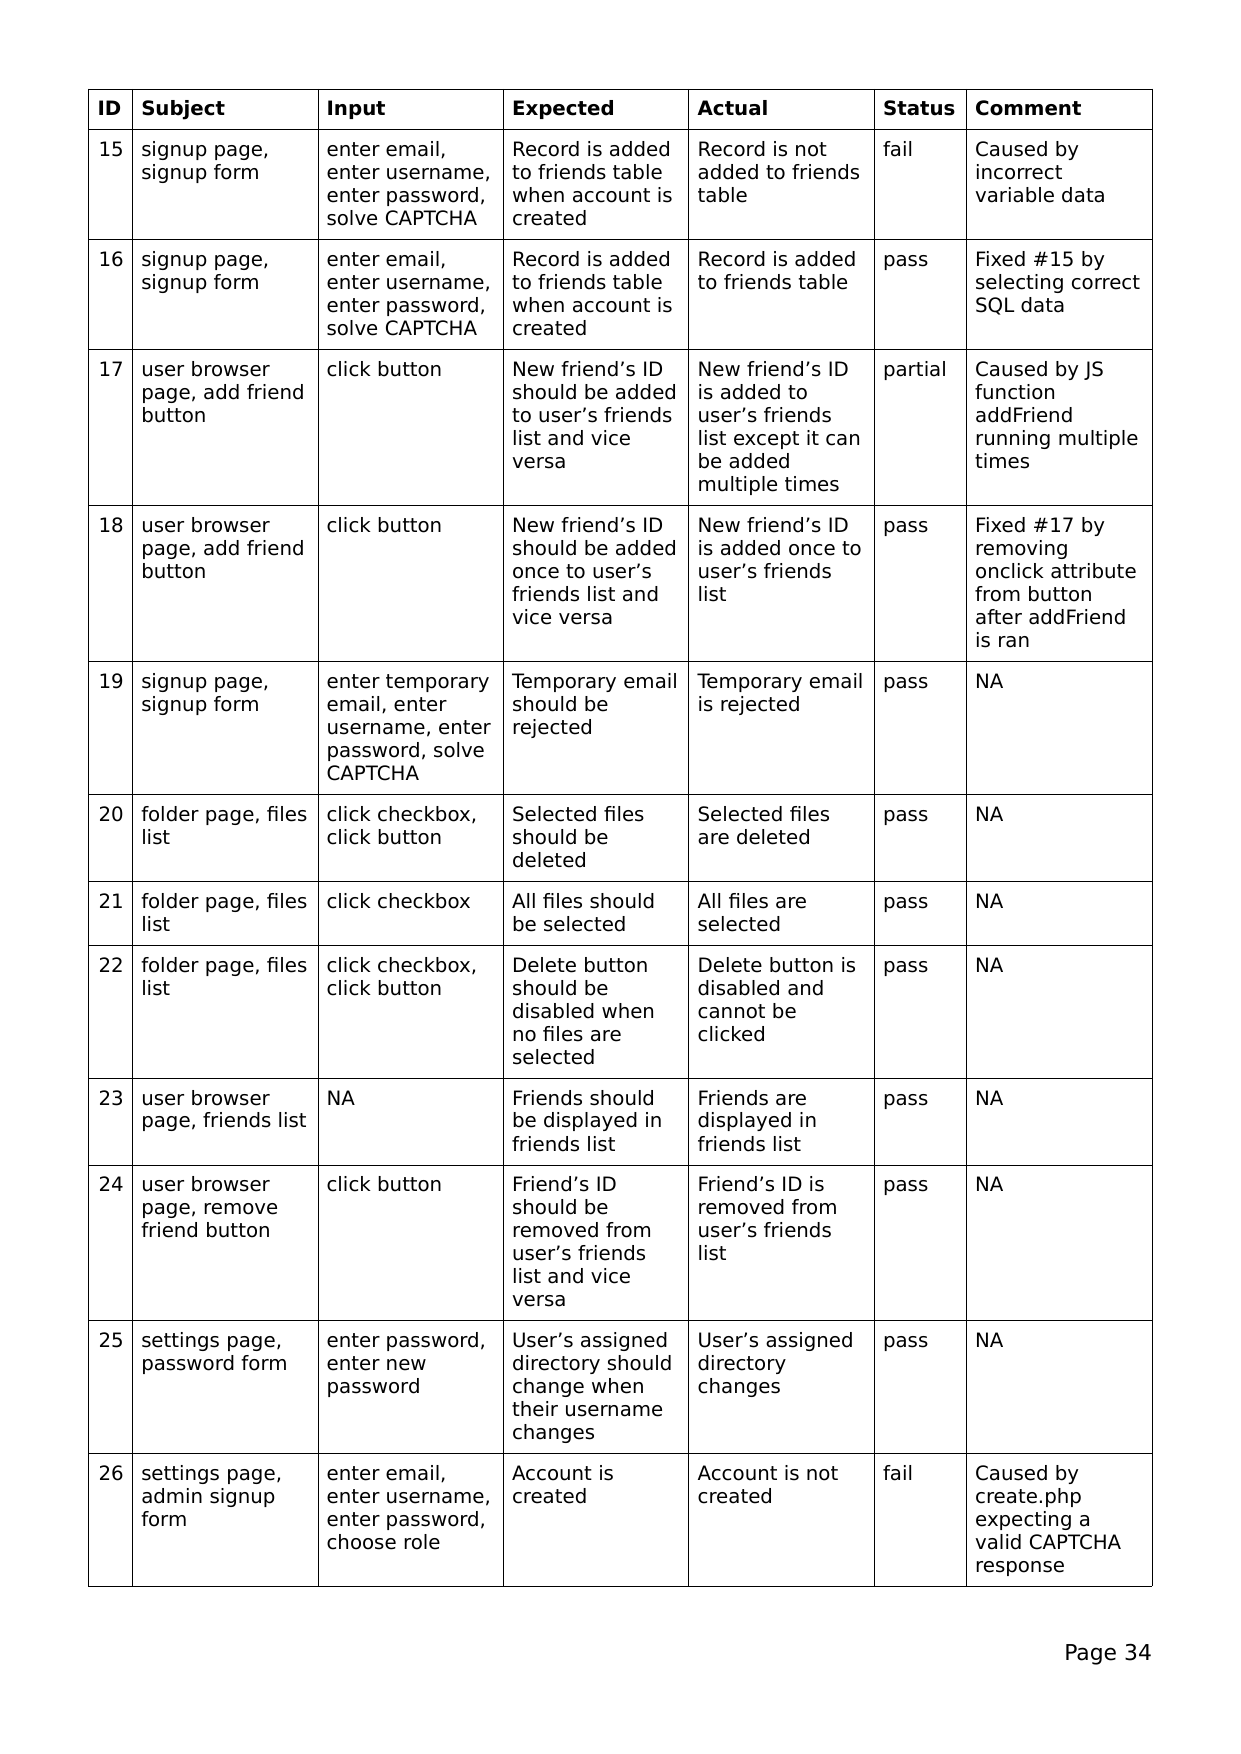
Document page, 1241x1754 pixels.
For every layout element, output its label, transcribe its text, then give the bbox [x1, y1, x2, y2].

table_cell New friend’s ID should be added once to user’s friends list and vice versa [504, 506, 688, 661]
table_cell NA [967, 882, 1152, 945]
table_cell user browser page, add friend button [133, 350, 318, 505]
table_cell user browser page, friends list [133, 1079, 318, 1164]
table_cell NA [319, 1079, 503, 1164]
table_cell Selected files are deleted [689, 795, 874, 881]
table_cell signup page, signup form [133, 240, 318, 349]
table_cell folder page, files list [133, 882, 318, 945]
table_cell Friends should be displayed in friends list [504, 1079, 688, 1164]
table_cell Temporary email should be rejected [504, 662, 688, 794]
table_cell 21 [89, 882, 132, 945]
table_cell 15 [89, 130, 132, 239]
table_cell Record is added to friends table [689, 240, 874, 349]
table_cell User’s assigned directory changes [689, 1321, 874, 1453]
table_cell All files are selected [689, 882, 874, 945]
table_cell pass [875, 506, 966, 661]
table_cell Account is created [504, 1454, 688, 1586]
table_cell Caused by create.php expecting a valid CAPTCHA response [967, 1454, 1152, 1586]
table_header Input [319, 90, 503, 129]
table_header Status [875, 90, 966, 129]
table_cell pass [875, 240, 966, 349]
table_cell pass [875, 1321, 966, 1453]
table_cell fail [875, 1454, 966, 1586]
table_cell pass [875, 1079, 966, 1164]
table_cell NA [967, 1321, 1152, 1453]
table_cell 24 [89, 1166, 132, 1320]
table_cell user browser page, add friend button [133, 506, 318, 661]
table_cell 22 [89, 946, 132, 1078]
table_cell Friend’s ID is removed from user’s friends list [689, 1166, 874, 1320]
table_cell Delete button should be disabled when no files are selected [504, 946, 688, 1078]
table_cell NA [967, 662, 1152, 794]
table_cell Record is added to friends table when account is created [504, 130, 688, 239]
table_cell click checkbox, click button [319, 795, 503, 881]
table_cell NA [967, 795, 1152, 881]
table_cell pass [875, 946, 966, 1078]
table_cell folder page, files list [133, 795, 318, 881]
table_cell Record is not added to friends table [689, 130, 874, 239]
table_cell 25 [89, 1321, 132, 1453]
table_cell Selected files should be deleted [504, 795, 688, 881]
table_cell User’s assigned directory should change when their username changes [504, 1321, 688, 1453]
table_cell enter temporary email, enter username, enter password, solve CAPTCHA [319, 662, 503, 794]
table_cell 20 [89, 795, 132, 881]
table_cell user browser page, remove friend button [133, 1166, 318, 1320]
table_cell Fixed #15 by selecting correct SQL data [967, 240, 1152, 349]
table_cell enter email, enter username, enter password, choose role [319, 1454, 503, 1586]
table_cell Friends are displayed in friends list [689, 1079, 874, 1164]
table_cell 23 [89, 1079, 132, 1164]
table_cell 17 [89, 350, 132, 505]
table_cell Record is added to friends table when account is created [504, 240, 688, 349]
table_cell enter email, enter username, enter password, solve CAPTCHA [319, 130, 503, 239]
table_cell NA [967, 1079, 1152, 1164]
table_cell enter email, enter username, enter password, solve CAPTCHA [319, 240, 503, 349]
table_header ID [89, 90, 132, 129]
table_cell settings page, admin signup form [133, 1454, 318, 1586]
table_header Comment [967, 90, 1152, 129]
table_cell click button [319, 1166, 503, 1320]
table_header Subject [133, 90, 318, 129]
table_cell enter password, enter new password [319, 1321, 503, 1453]
table_cell pass [875, 795, 966, 881]
table_cell signup page, signup form [133, 662, 318, 794]
table_cell partial [875, 350, 966, 505]
table_cell click checkbox [319, 882, 503, 945]
table_cell Caused by JS function addFriend running multiple times [967, 350, 1152, 505]
table_header Actual [689, 90, 874, 129]
table_cell pass [875, 882, 966, 945]
table_cell Temporary email is rejected [689, 662, 874, 794]
table_cell signup page, signup form [133, 130, 318, 239]
table_cell NA [967, 1166, 1152, 1320]
table_cell Friend’s ID should be removed from user’s friends list and vice versa [504, 1166, 688, 1320]
table_cell 16 [89, 240, 132, 349]
table_cell Account is not created [689, 1454, 874, 1586]
table_cell settings page, password form [133, 1321, 318, 1453]
table_cell New friend’s ID is added to user’s friends list except it can be added multiple times [689, 350, 874, 505]
table_cell Caused by incorrect variable data [967, 130, 1152, 239]
table_cell 26 [89, 1454, 132, 1586]
table_cell 19 [89, 662, 132, 794]
table_cell Fixed #17 by removing onclick attribute from button after addFriend is ran [967, 506, 1152, 661]
table_cell click button [319, 506, 503, 661]
table_cell click button [319, 350, 503, 505]
table_cell folder page, files list [133, 946, 318, 1078]
table_cell New friend’s ID should be added to user’s friends list and vice versa [504, 350, 688, 505]
table_cell pass [875, 1166, 966, 1320]
table_cell fail [875, 130, 966, 239]
table_cell New friend’s ID is added once to user’s friends list [689, 506, 874, 661]
table_cell click checkbox, click button [319, 946, 503, 1078]
table_cell pass [875, 662, 966, 794]
table_cell Delete button is disabled and cannot be clicked [689, 946, 874, 1078]
table_header Expected [504, 90, 688, 129]
table_cell All files should be selected [504, 882, 688, 945]
table_cell 18 [89, 506, 132, 661]
table_cell NA [967, 946, 1152, 1078]
